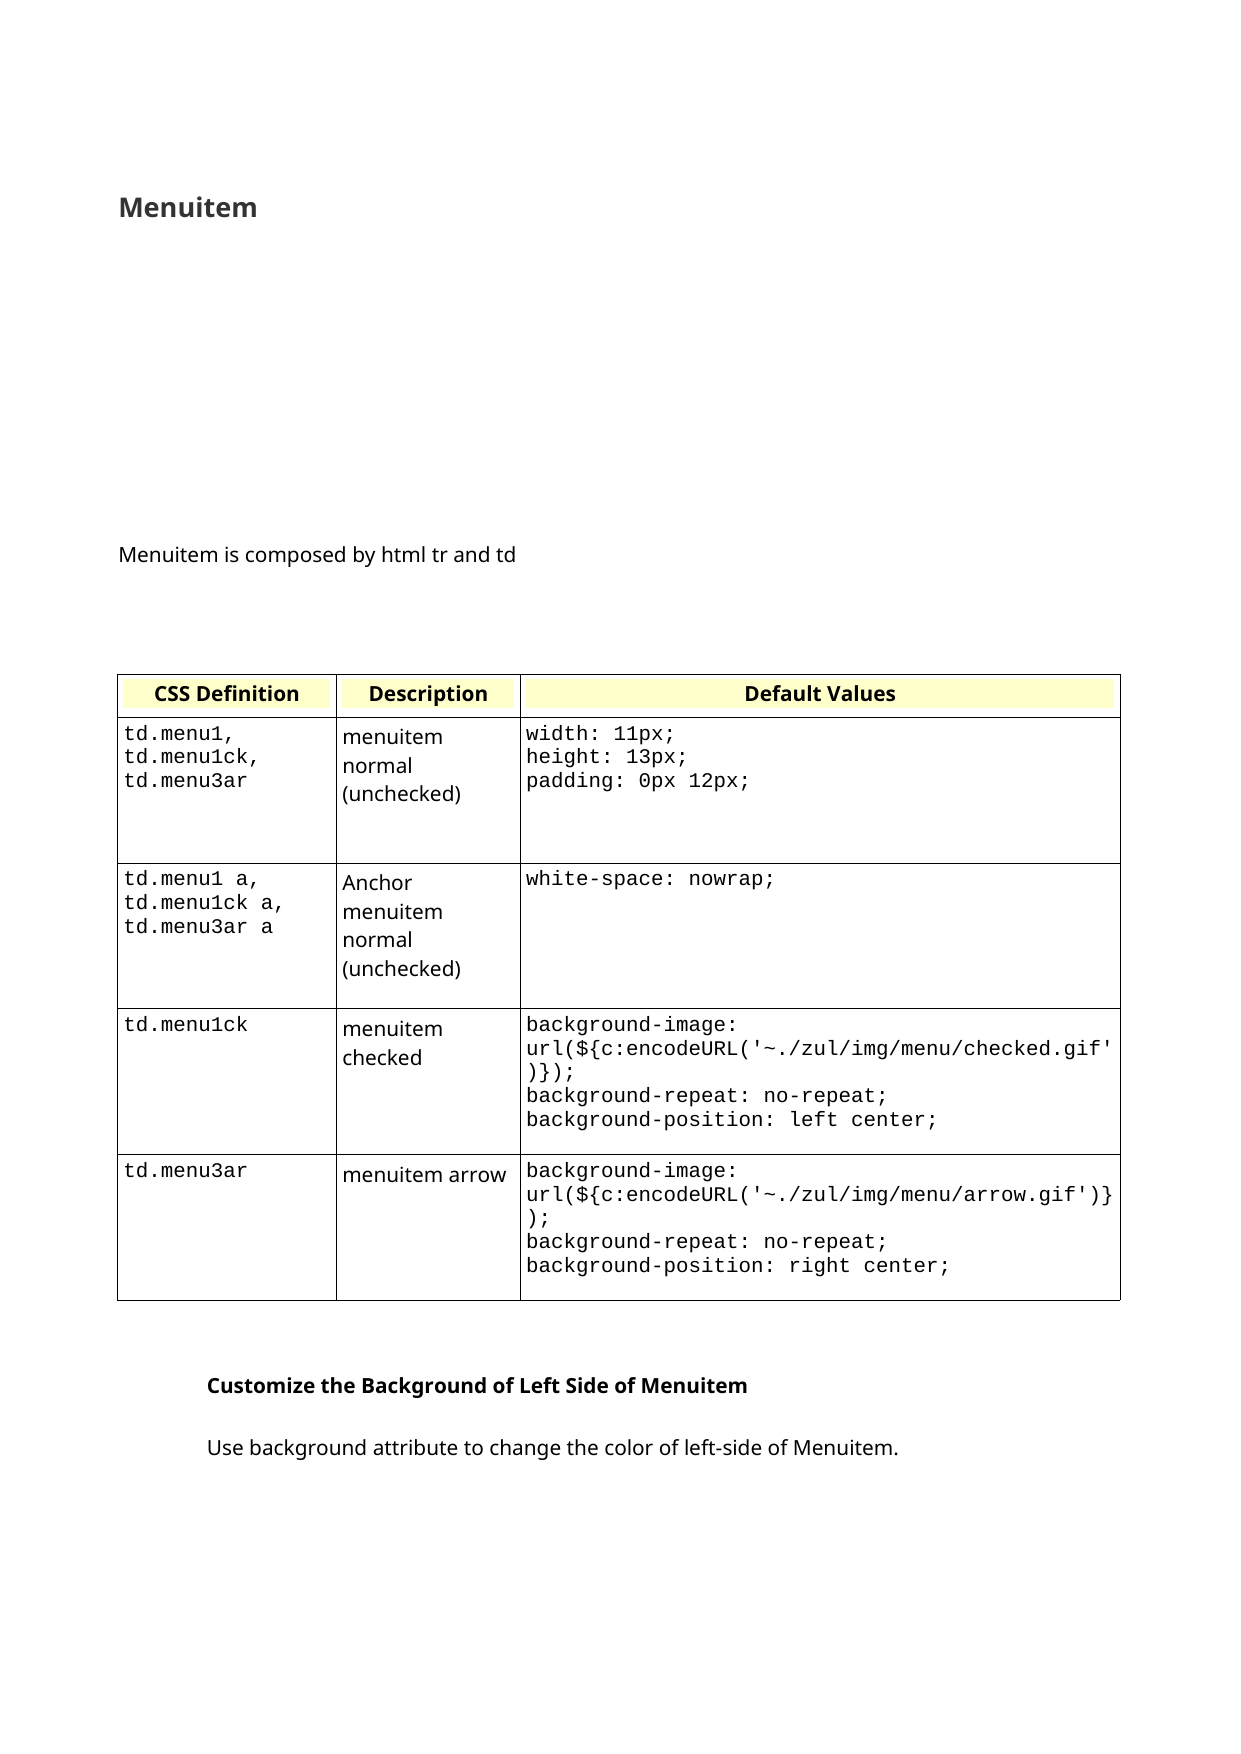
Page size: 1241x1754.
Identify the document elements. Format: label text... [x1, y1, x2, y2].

table_header CSS Definition [118, 675, 336, 717]
subtitle Customize the Background of Left Side of Menuitem [207, 1371, 1122, 1400]
table_cell td.menu1ck [118, 1009, 336, 1154]
table_header Description [337, 675, 520, 717]
text Menuitem is composed by html tr and td [118, 270, 1122, 568]
table_header Default Values [521, 675, 1120, 717]
table_cell background-image: url(${c:encodeURL('~./zul/img/menu/checked.gif')}); background-repeat: no-repeat; background-position: left center; [521, 1009, 1120, 1154]
table_cell td.menu1, td.menu1ck, td.menu3ar [118, 718, 336, 863]
table_cell Anchor menuitem normal (unchecked) [337, 864, 520, 1008]
table_cell background-image: url(${c:encodeURL('~./zul/img/menu/arrow.gif')}); background-repeat: no-repeat; background-position: right center; [521, 1155, 1120, 1300]
subtitle Menuitem [118, 189, 1122, 226]
table_cell menuitem arrow [337, 1155, 520, 1300]
text Use background attribute to change the color of left-side of Menuitem. [207, 1433, 1122, 1461]
table_cell width: 11px; height: 13px; padding: 0px 12px; [521, 718, 1120, 863]
table_cell menuitem checked [337, 1009, 520, 1154]
table_cell td.menu3ar [118, 1155, 336, 1300]
table_cell white-space: nowrap; [521, 864, 1120, 1008]
table_cell menuitem normal (unchecked) [337, 718, 520, 863]
table_cell td.menu1 a, td.menu1ck a, td.menu3ar a [118, 864, 336, 1008]
